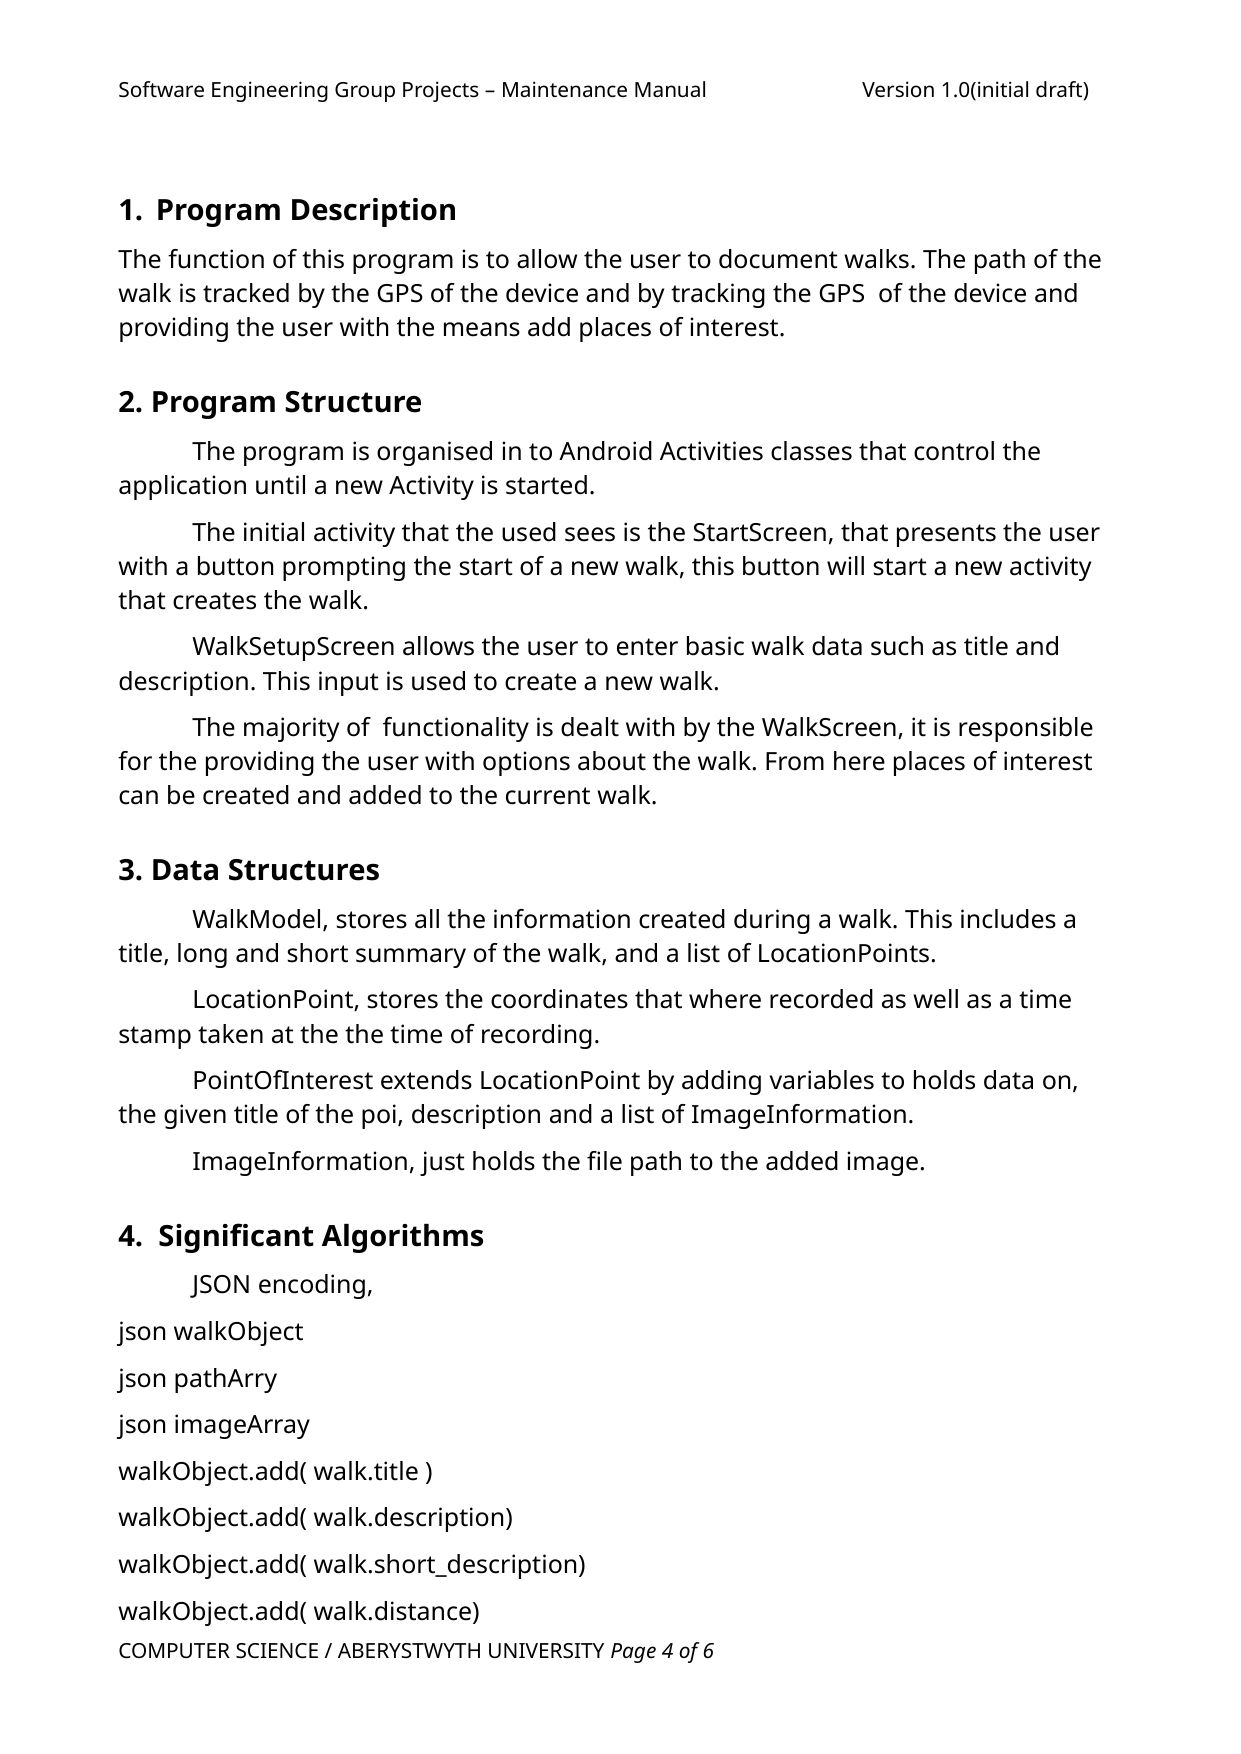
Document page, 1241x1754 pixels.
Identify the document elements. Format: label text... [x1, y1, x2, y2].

subtitle Program Description [118, 190, 1122, 229]
text walkObject.add( walk.distance) [118, 1593, 1122, 1627]
text WalkSetupScreen allows the user to enter basic walk data such as title and description. This input is used to create a new walk. [118, 629, 1122, 697]
text json pathArry [118, 1360, 1122, 1394]
text LocationPoint, stores the coordinates that where recorded as well as a time stamp taken at the the time of recording. [118, 982, 1122, 1050]
text The majority of functionality is dealt with by the WalkScreen, it is responsible for the providing the user with options about the walk. From here places of interest can be created and added to the current walk. [118, 710, 1122, 812]
text json walkObject [118, 1314, 1122, 1348]
text walkObject.add( walk.short_description) [118, 1547, 1122, 1581]
text The initial activity that the used sees is the StartScreen, that presents the user with a button prompting the start of a new walk, this button will start a new activity that creates the walk. [118, 514, 1122, 617]
text ImageInformation, just holds the file path to the added image. [118, 1143, 1122, 1177]
text PointOfInterest extends LocationPoint by adding variables to holds data on, the given title of the poi, description and a list of ImageInformation. [118, 1063, 1122, 1131]
subtitle 4. Significant Algorithms [118, 1215, 1122, 1255]
subtitle 3. Data Structures [118, 849, 1122, 889]
text The program is organised in to Android Activities classes that control the application until a new Activity is started. [118, 434, 1122, 502]
subtitle 2. Program Structure [118, 382, 1122, 421]
text WalkModel, stores all the information created during a walk. This includes a title, long and short summary of the walk, and a list of LocationPoints. [118, 902, 1122, 970]
text json imageArray [118, 1407, 1122, 1441]
text walkObject.add( walk.title ) [118, 1453, 1122, 1487]
text JSON encoding, [118, 1267, 1122, 1301]
text walkObject.add( walk.description) [118, 1500, 1122, 1534]
text The function of this program is to allow the user to document walks. The path of the walk is tracked by the GPS of the device and by tracking the GPS of the device and providing the user with the means add places of interest. [118, 242, 1122, 344]
